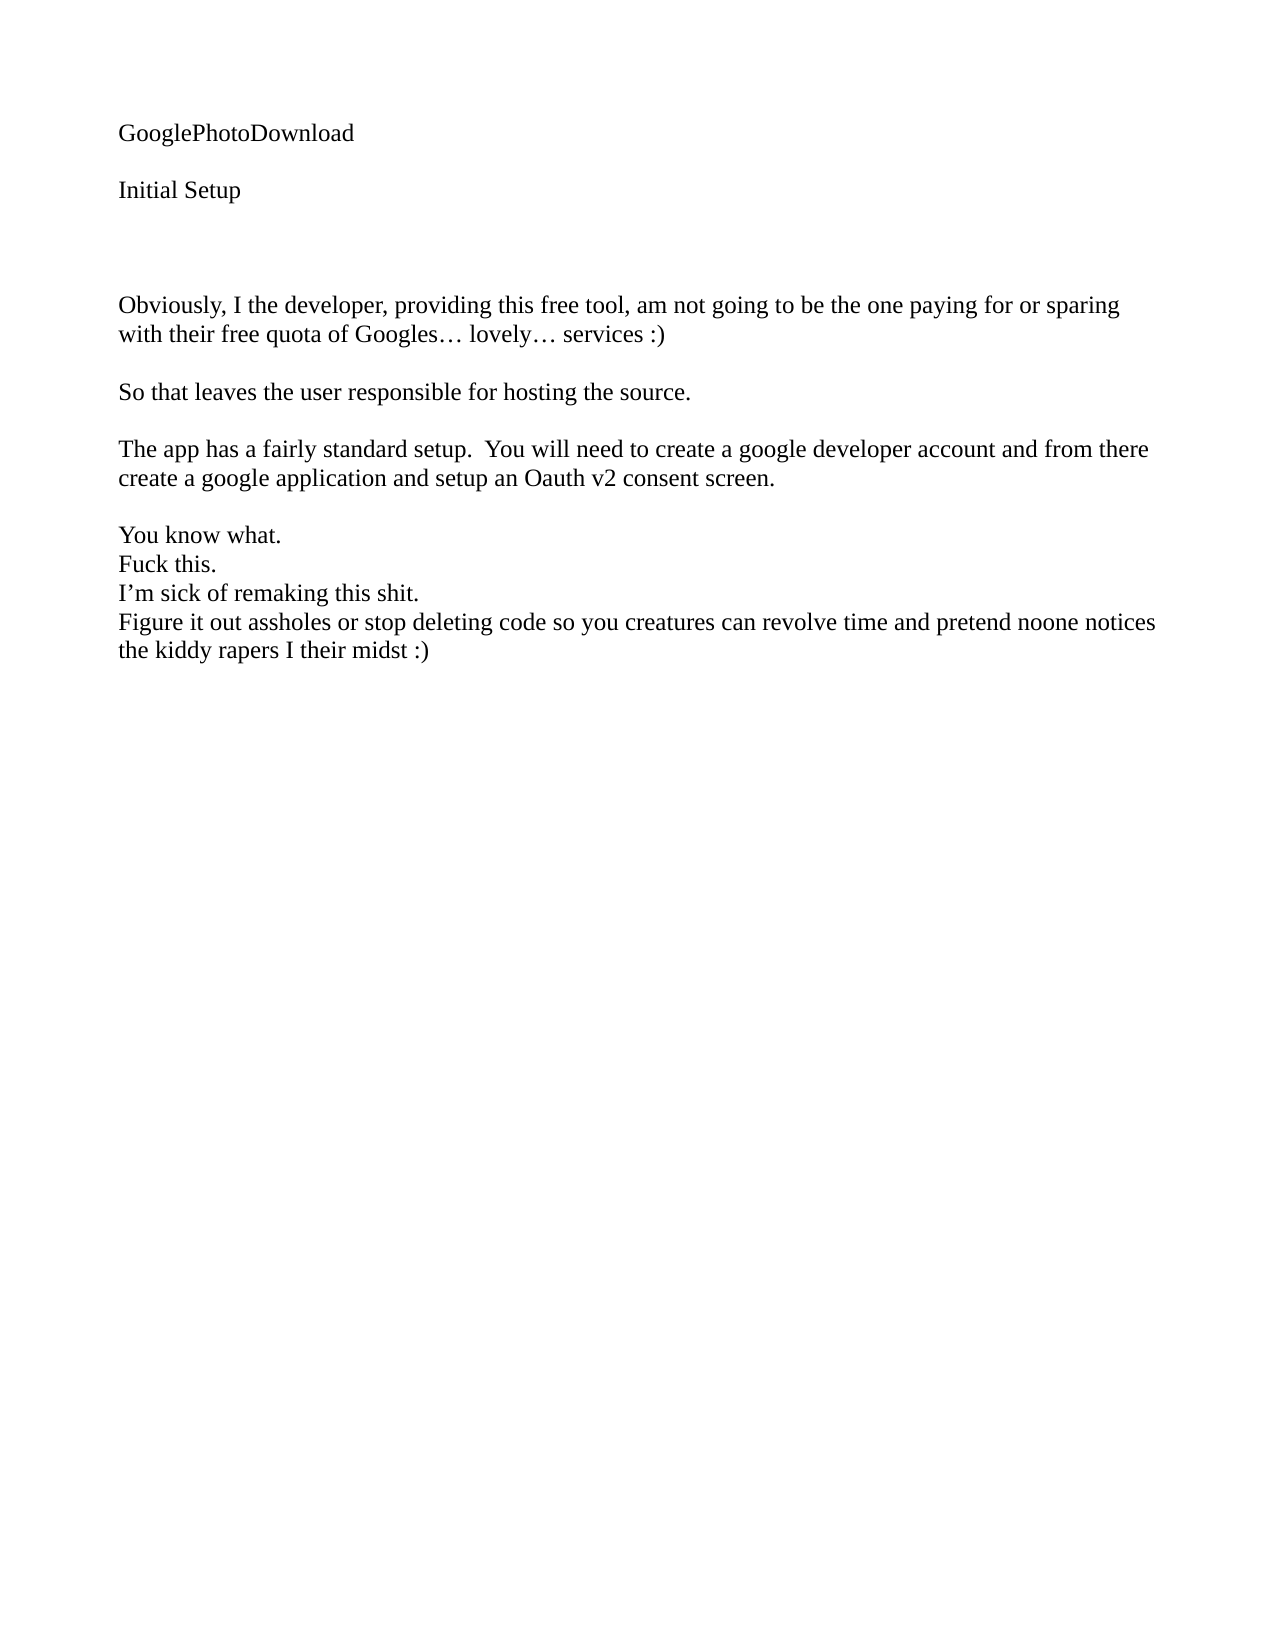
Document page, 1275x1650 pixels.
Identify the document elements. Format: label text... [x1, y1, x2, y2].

text GooglePhotoDownload [118, 118, 1157, 147]
text The app has a fairly standard setup. You will need to create a google developer account and from there create a google application and setup an Oauth v2 consent screen. [118, 434, 1157, 492]
text Figure it out assholes or stop deleting code so you creatures can revolve time and pretend noone notices the kiddy rapers I their midst :) [118, 607, 1157, 664]
text You know what. [118, 521, 1157, 549]
text So that leaves the user responsible for hosting the source. [118, 377, 1157, 406]
text Initial Setup [118, 176, 1157, 204]
text Fuck this. [118, 549, 1157, 578]
text I’m sick of remaking this shit. [118, 578, 1157, 607]
text Obviously, I the developer, providing this free tool, am not going to be the one paying for or sparing with their free quota of Googles… lovely… services :) [118, 291, 1157, 348]
